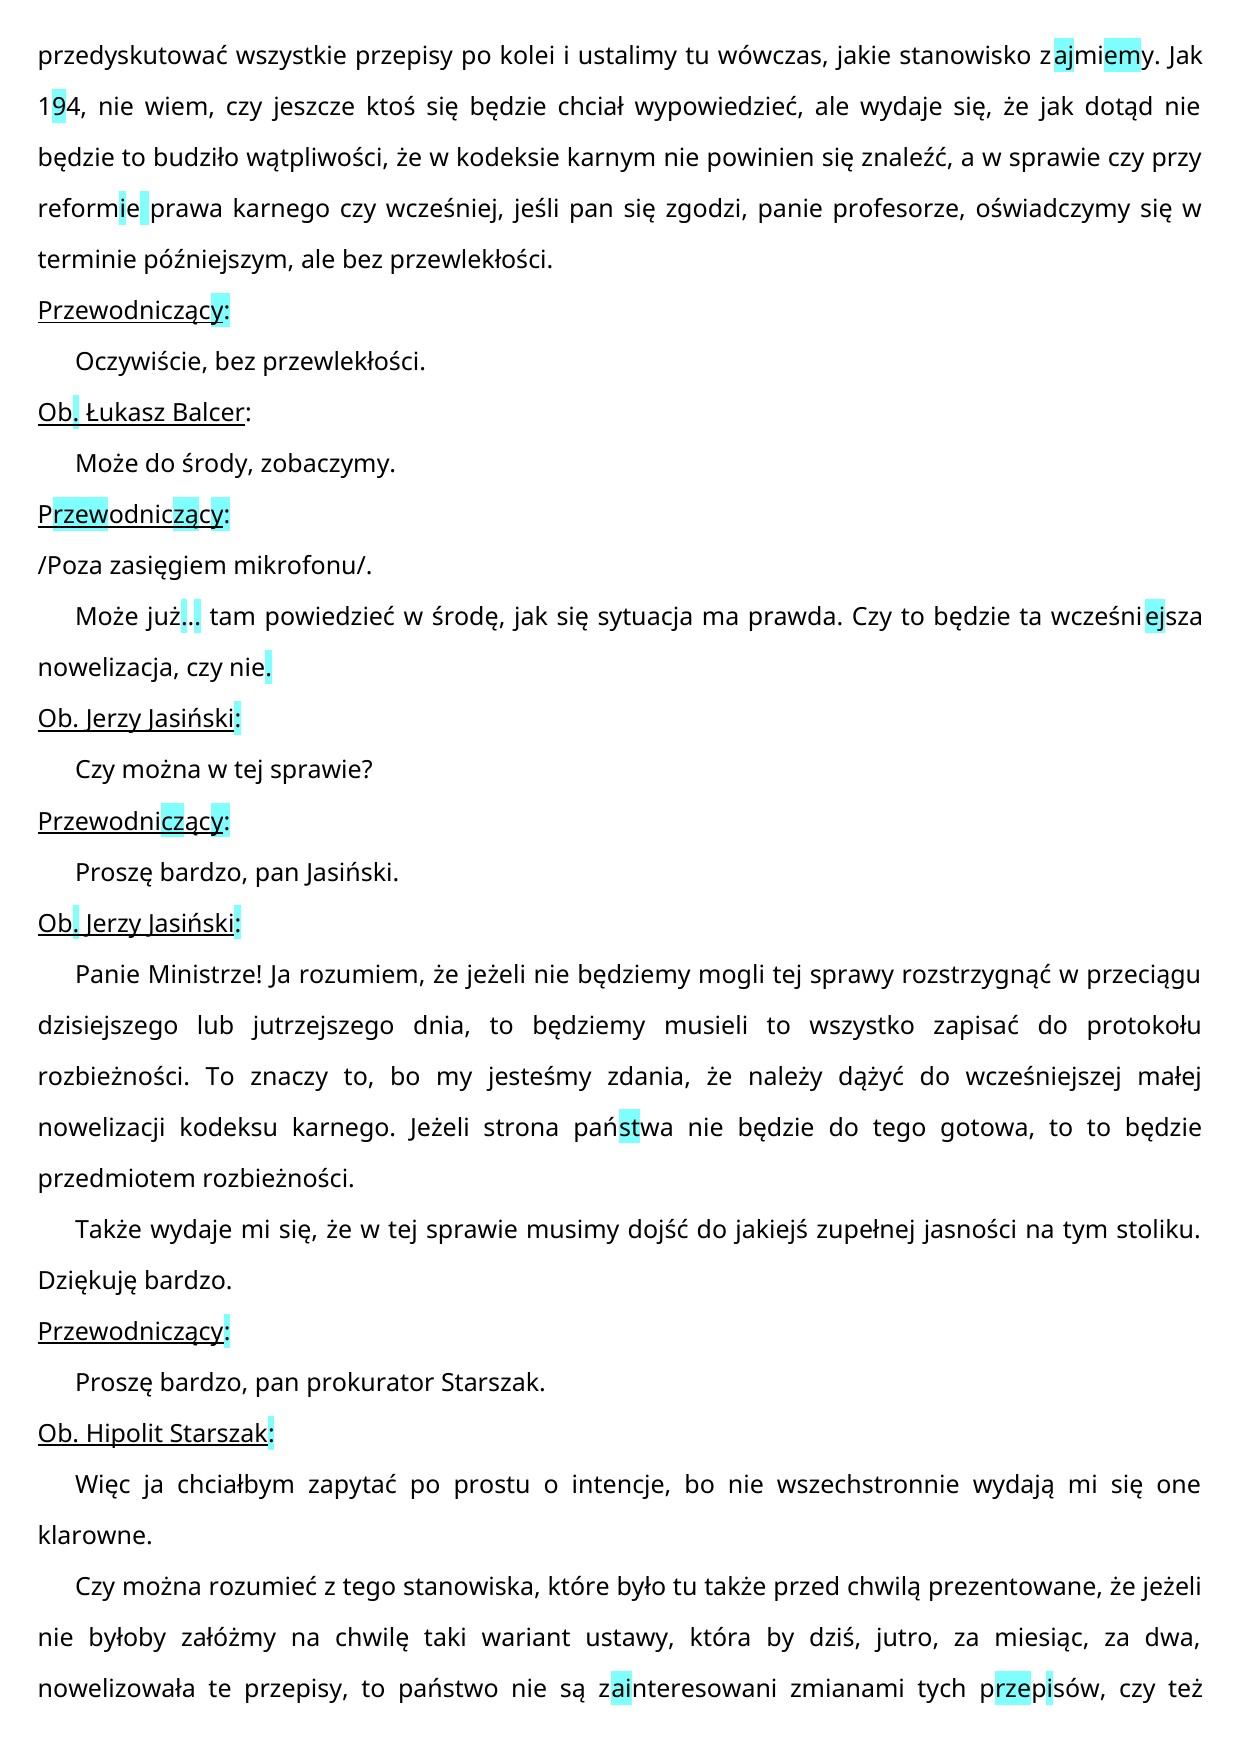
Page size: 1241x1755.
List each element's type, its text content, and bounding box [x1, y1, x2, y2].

text Ob. Hipolit Starszak: [37, 1416, 1203, 1450]
text Ob. Jerzy Jasiński: [37, 905, 1203, 939]
text Może już... tam powiedzieć w środę, jak się sytuacja ma prawda. Czy to będzie ta wcześniejsza nowelizacja, czy nie. [37, 599, 1203, 684]
text Proszę bardzo, pan prokurator Starszak. [37, 1364, 1203, 1399]
text Oczywiście, bez przewlekłości. [37, 344, 1203, 378]
text Ob. Łukasz Balcer: [37, 395, 1203, 429]
text Przewodniczący: [37, 497, 1203, 531]
text Przewodniczący: [37, 803, 1203, 837]
text Także wydaje mi się, że w tej sprawie musimy dojść do jakiejś zupełnej jasności na tym stoliku. Dziękuję bardzo. [37, 1211, 1203, 1297]
text Może do środy, zobaczymy. [37, 446, 1203, 480]
text Ob. Jerzy Jasiński: [37, 701, 1203, 735]
text Proszę bardzo, pan Jasiński. [37, 854, 1203, 888]
text Czy można rozumieć z tego stanowiska, które było tu także przed chwilą prezentowane, że jeżeli nie byłoby załóżmy na chwilę taki wariant ustawy, która by dziś, jutro, za miesiąc, za dwa, nowelizowała te przepisy, to państwo nie są zainteresowani zmianami tych przepisów, czy też [37, 1569, 1203, 1705]
text Przewodniczący: [37, 1313, 1203, 1348]
text /Poza zasięgiem mikrofonu/. [37, 548, 1203, 582]
text przedyskutować wszystkie przepisy po kolei i ustalimy tu wówczas, jakie stanowisko zajmiemy. Jak 194, nie wiem, czy jeszcze ktoś się będzie chciał wypowiedzieć, ale wydaje się, że jak dotąd nie będzie to budziło wątpliwości, że w kodeksie karnym nie powinien się znaleźć, a w sprawie czy przy reformie prawa karnego czy wcześniej, jeśli pan się zgodzi, panie profesorze, oświadczymy się w terminie późniejszym, ale bez przewlekłości. [37, 37, 1203, 276]
text Przewodniczący: [37, 293, 1203, 327]
text Czy można w tej sprawie? [37, 752, 1203, 786]
text Panie Ministrze! Ja rozumiem, że jeżeli nie będziemy mogli tej sprawy rozstrzygnąć w przeciągu dzisiejszego lub jutrzejszego dnia, to będziemy musieli to wszystko zapisać do protokołu rozbieżności. To znaczy to, bo my jesteśmy zdania, że należy dążyć do wcześniejszej małej nowelizacji kodeksu karnego. Jeżeli strona państwa nie będzie do tego gotowa, to to będzie przedmiotem rozbieżności. [37, 956, 1203, 1194]
text Więc ja chciałbym zapytać po prostu o intencje, bo nie wszechstronnie wydają mi się one klarowne. [37, 1467, 1203, 1552]
